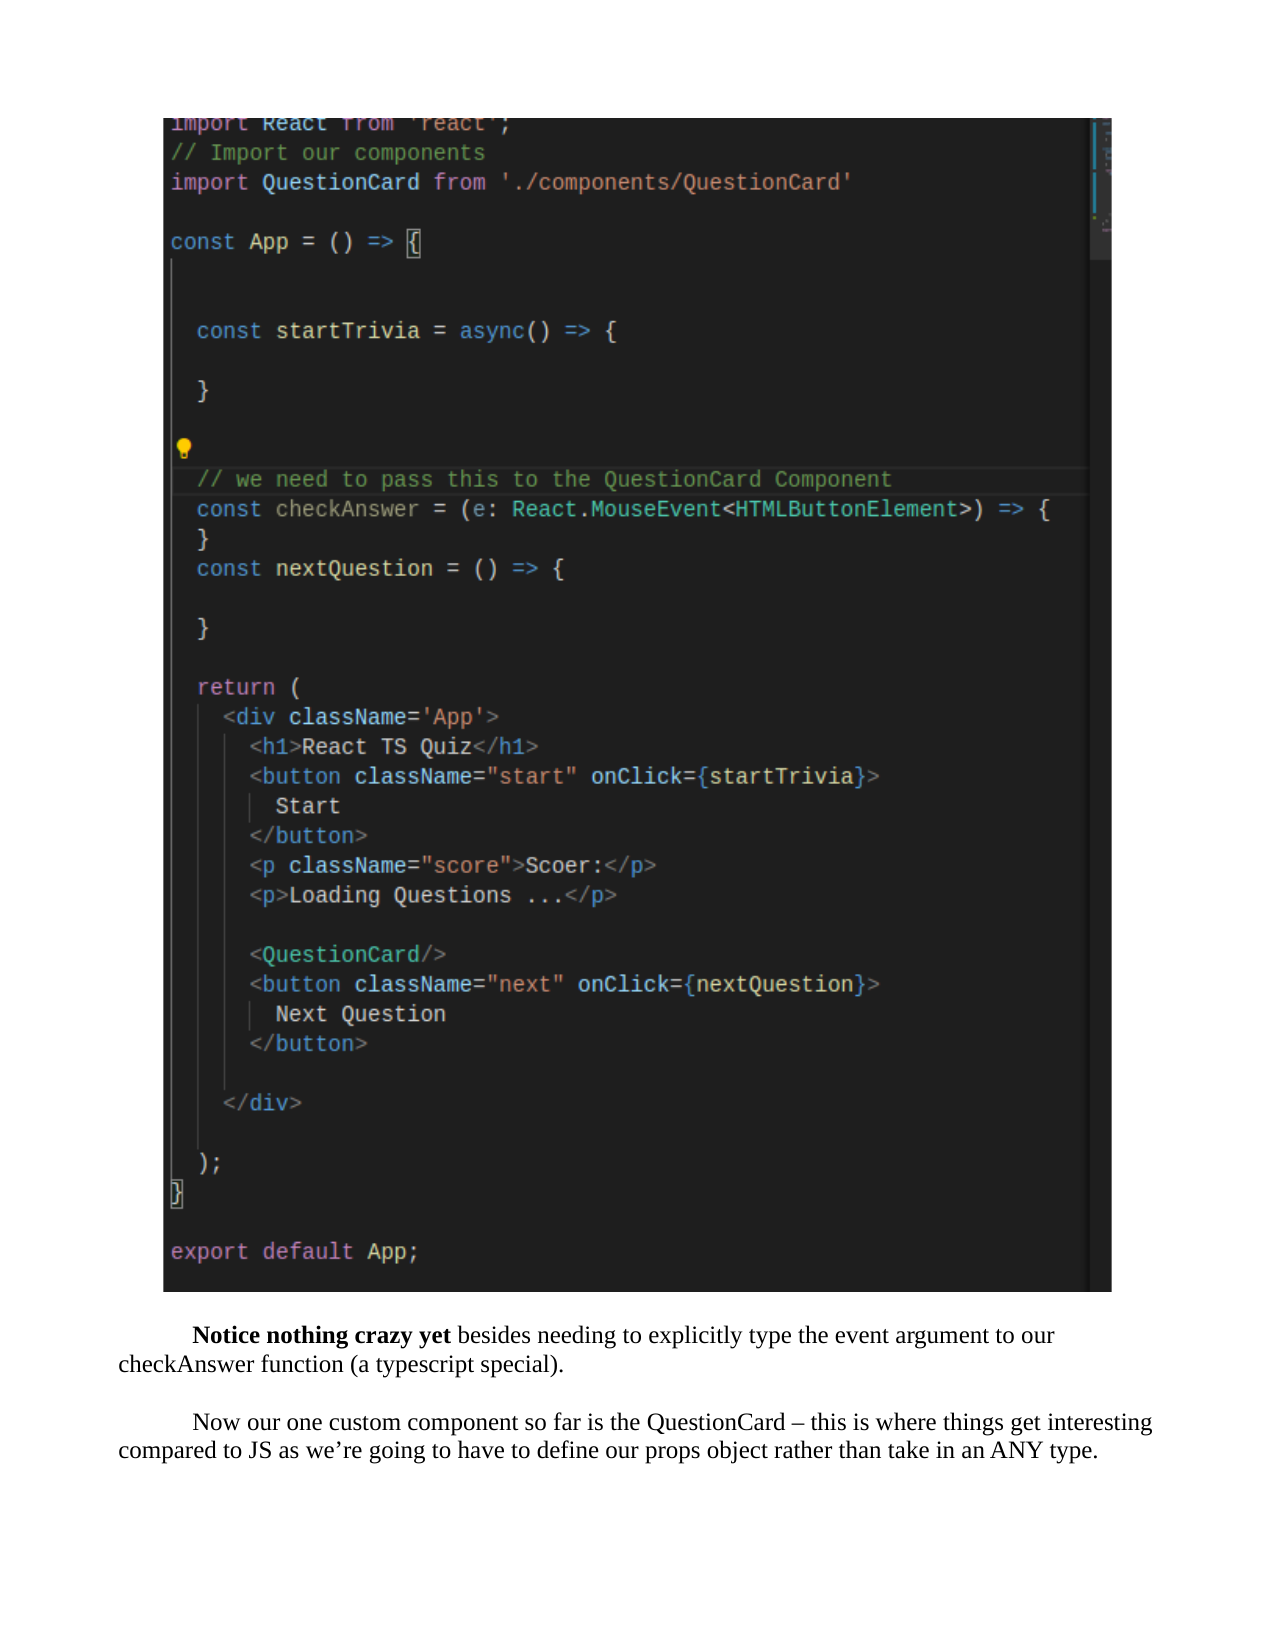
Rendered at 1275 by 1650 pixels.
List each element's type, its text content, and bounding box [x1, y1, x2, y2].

picture [163, 118, 1112, 1292]
text Notice nothing crazy yet besides needing to explicitly type the event argument to our checkAnswer function (a typescript special). [118, 118, 1157, 1378]
text Now our one custom component so far is the QuestionCard – this is where things get interesting compared to JS as we’re going to have to define our props object rather than take in an ANY type. [118, 1407, 1157, 1464]
